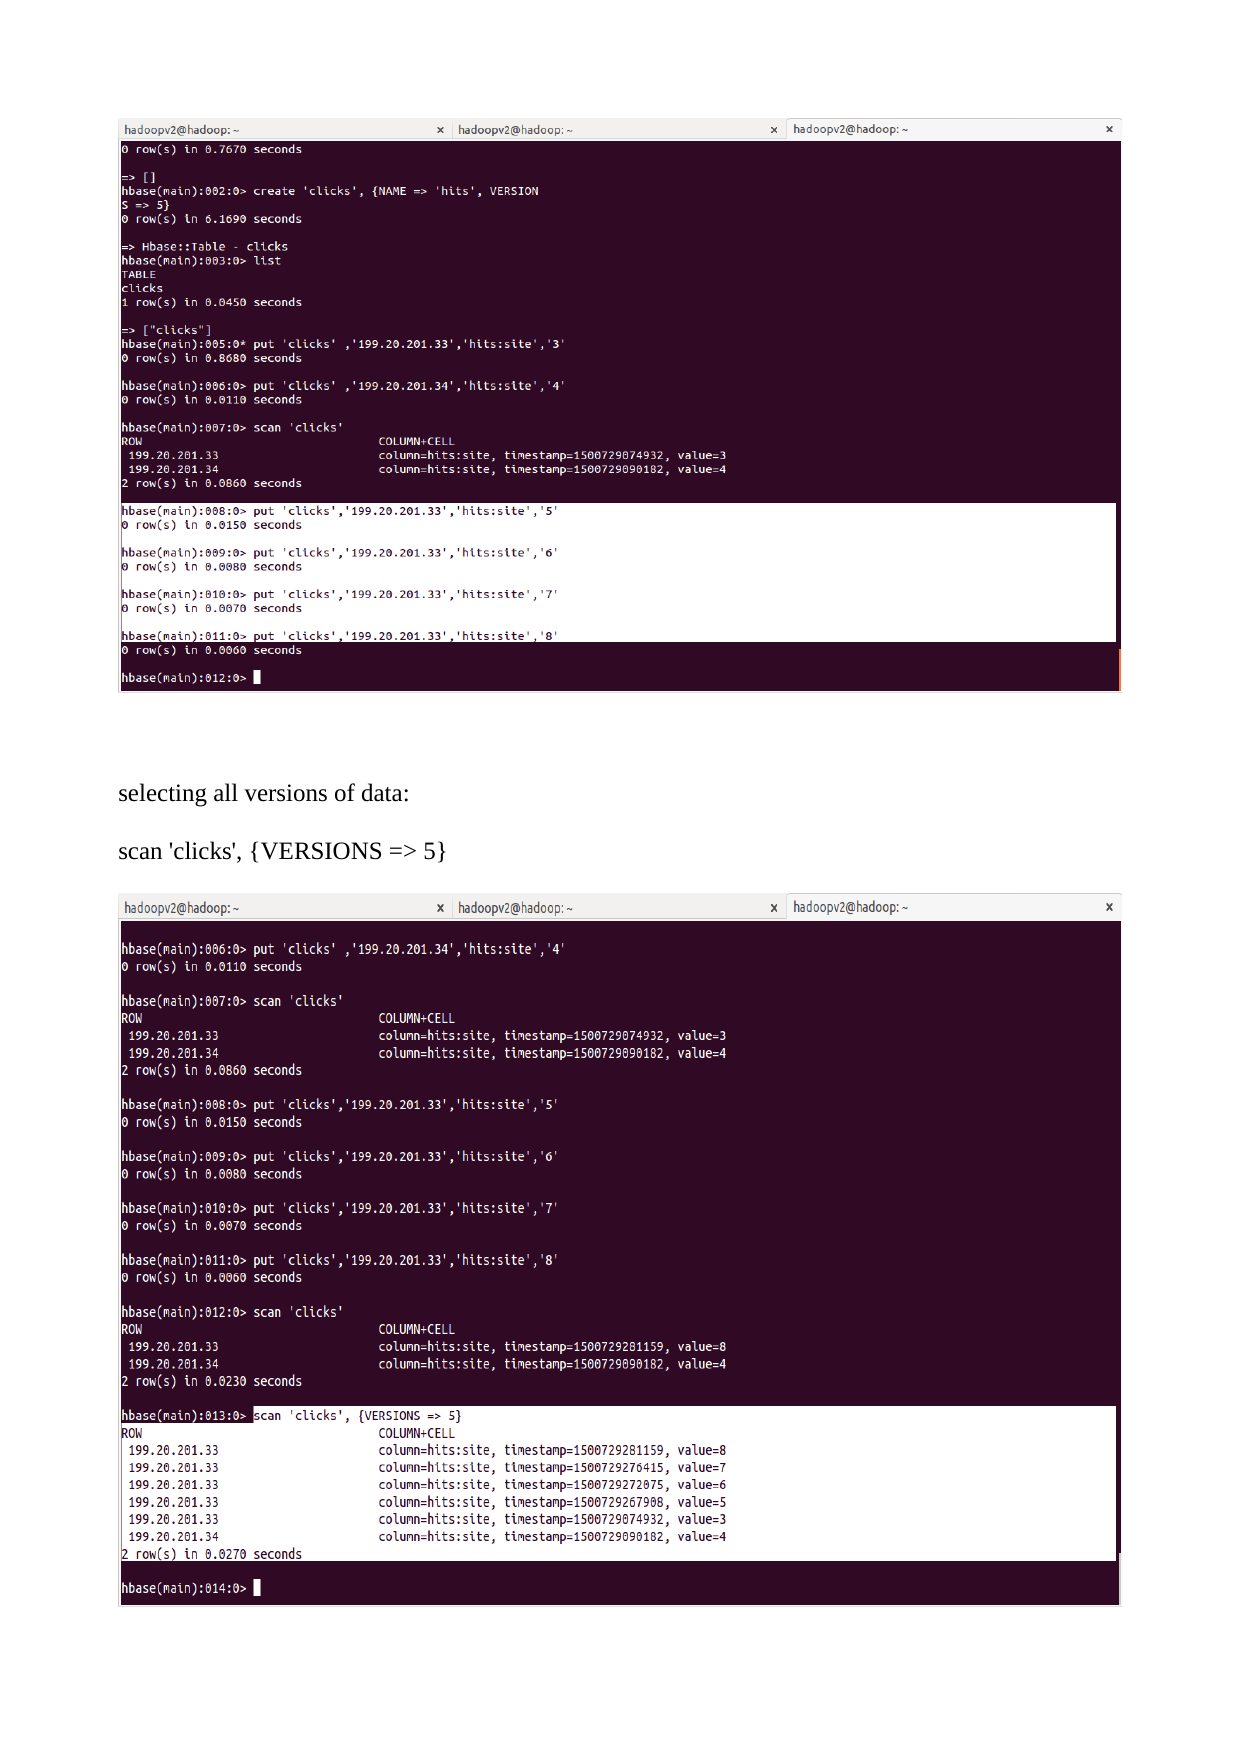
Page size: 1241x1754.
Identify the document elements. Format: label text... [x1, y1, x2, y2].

text scan 'clicks', {VERSIONS => 5} [118, 836, 1122, 865]
text selecting all versions of data: [118, 778, 1122, 807]
picture [118, 893, 1123, 1607]
picture [118, 118, 1123, 693]
